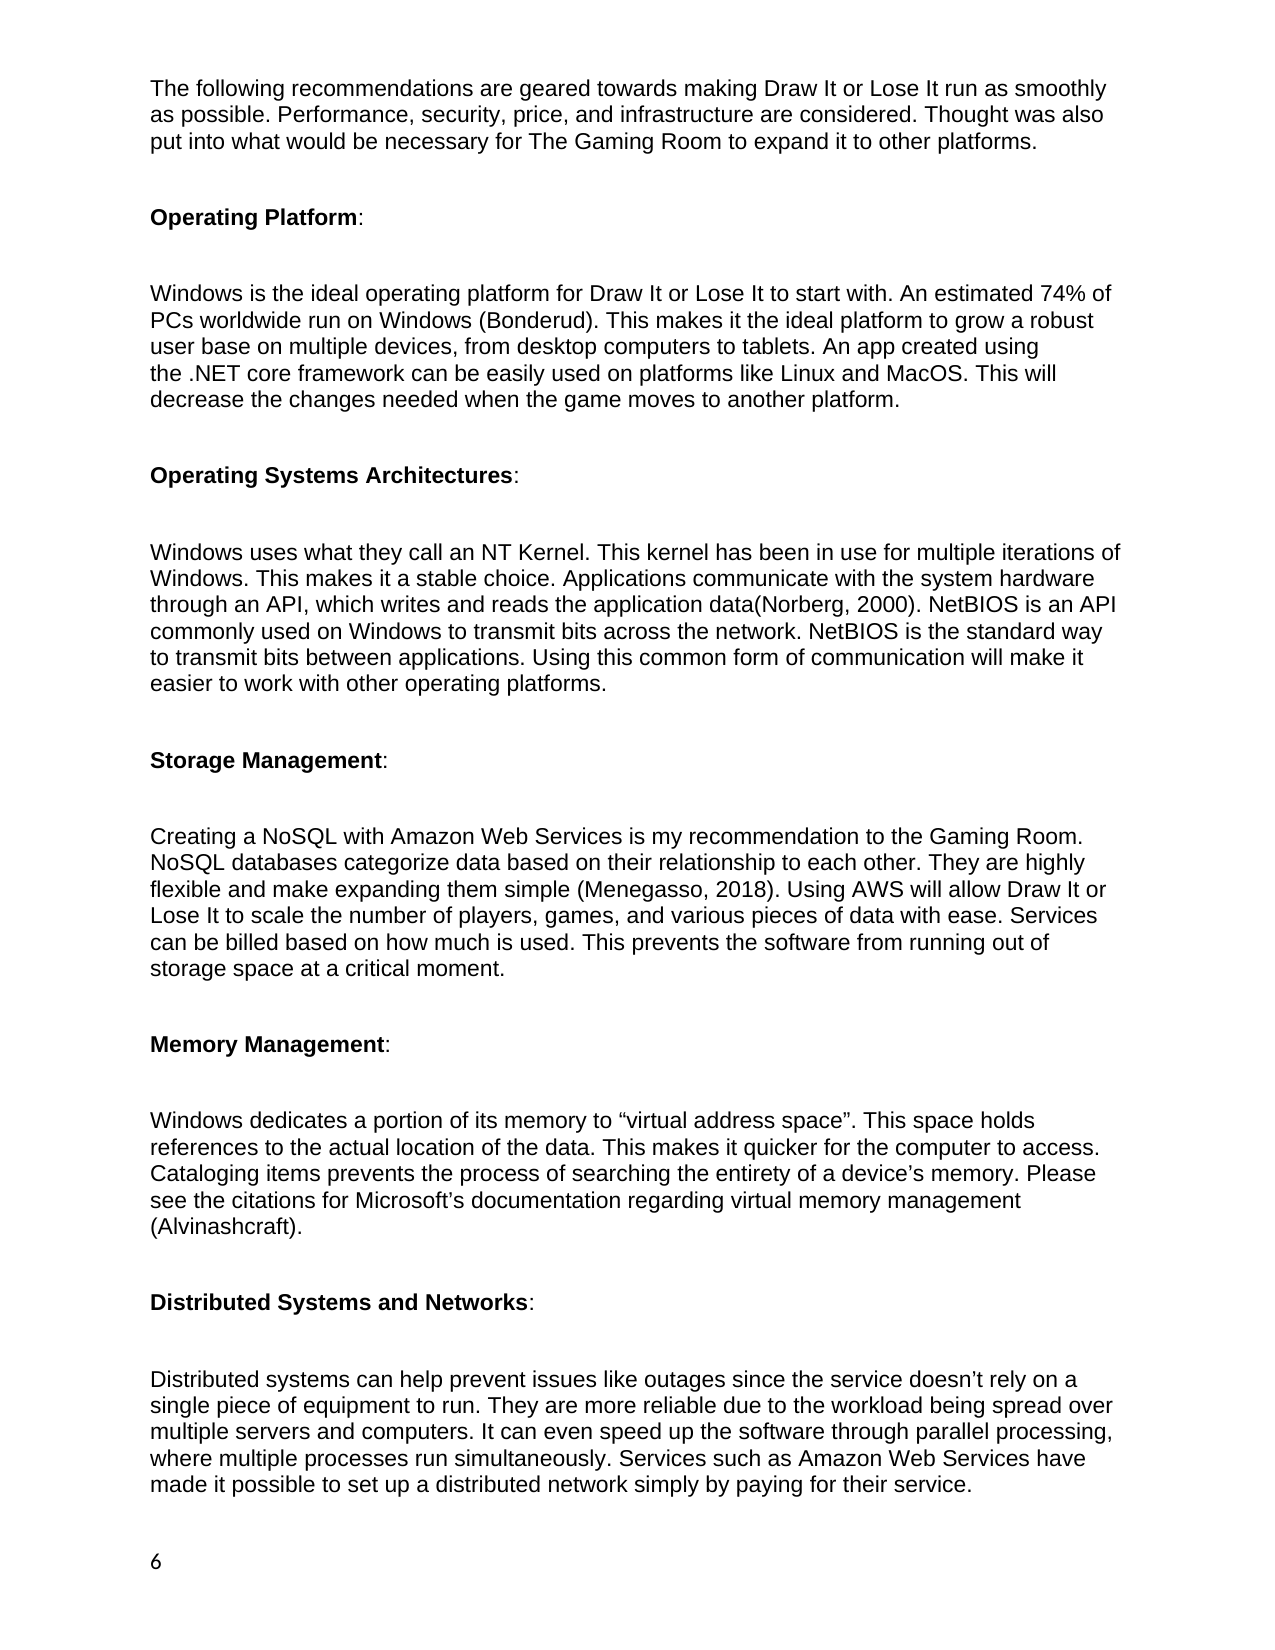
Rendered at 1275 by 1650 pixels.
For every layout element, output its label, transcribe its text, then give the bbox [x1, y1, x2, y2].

text Storage Management: [150, 747, 1125, 773]
text The following recommendations are geared towards making Draw It or Lose It run as smoothly as possible. Performance, security, price, and infrastructure are considered. Thought was also put into what would be necessary for The Gaming Room to expand it to other platforms. [150, 75, 1125, 154]
text Windows is the ideal operating platform for Draw It or Lose It to start with. An estimated 74% of PCs worldwide run on Windows (Bonderud). This makes it the ideal platform to grow a robust user base on multiple devices, from desktop computers to tablets. An app created using the .NET core framework can be easily used on platforms like Linux and MacOS. This will decrease the changes needed when the game moves to another platform. [150, 280, 1125, 412]
text Operating Platform: [150, 204, 1125, 230]
text Creating a NoSQL with Amazon Web Services is my recommendation to the Gaming Room. NoSQL databases categorize data based on their relationship to each other. They are highly flexible and make expanding them simple (Menegasso, 2018). Using AWS will allow Draw It or Lose It to scale the number of players, games, and various pieces of data with ease. Services can be billed based on how much is used. This prevents the software from running out of storage space at a critical moment. [150, 823, 1125, 981]
text Windows dedicates a portion of its memory to “virtual address space”. This space holds references to the actual location of the data. This makes it quicker for the computer to access. Cataloging items prevents the process of searching the entirety of a device’s memory. Please see the citations for Microsoft’s documentation regarding virtual memory management (Alvinashcraft). [150, 1107, 1125, 1239]
text Operating Systems Architectures: [150, 462, 1125, 488]
text Windows uses what they call an NT Kernel. This kernel has been in use for multiple iterations of Windows. This makes it a stable choice. Applications communicate with the system hardware through an API, which writes and reads the application data(Norberg, 2000). NetBIOS is an API commonly used on Windows to transmit bits across the network. NetBIOS is the standard way to transmit bits between applications. Using this common form of communication will make it easier to work with other operating platforms. [150, 538, 1125, 697]
text Distributed systems can help prevent issues like outages since the service doesn’t rely on a single piece of equipment to run. They are more reliable due to the workload being spread over multiple servers and computers. It can even speed up the software through parallel processing, where multiple processes run simultaneously. Services such as Amazon Web Services have made it possible to set up a distributed network simply by paying for their service. [150, 1366, 1125, 1497]
text Memory Management: [150, 1031, 1125, 1057]
text Distributed Systems and Networks: [150, 1289, 1125, 1316]
